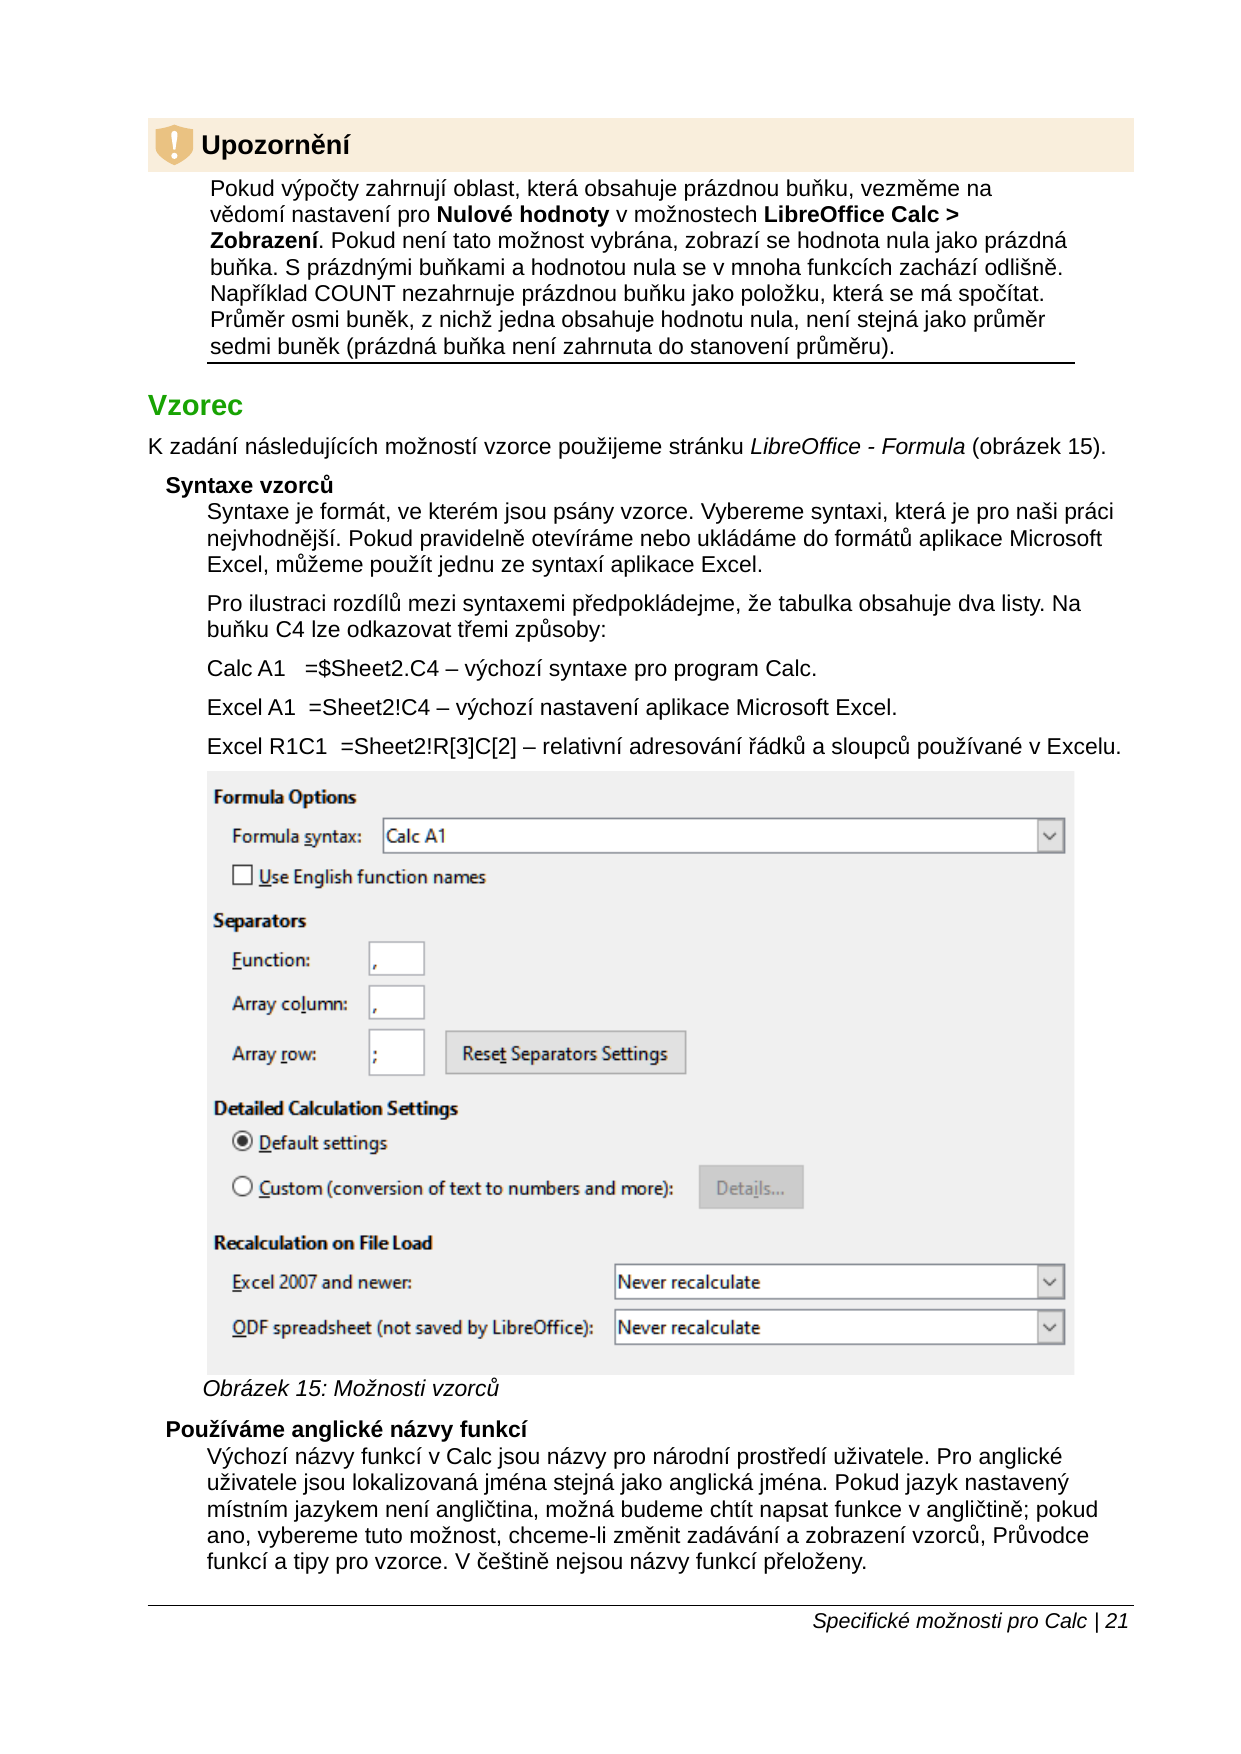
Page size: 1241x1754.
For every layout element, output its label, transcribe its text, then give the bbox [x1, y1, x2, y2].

subtitle Upozornění [148, 118, 1134, 172]
text Excel A1 =Sheet2!C4 – výchozí nastavení aplikace Microsoft Excel. [207, 694, 1134, 720]
text Používáme anglické názvy funkcí [165, 1416, 1134, 1443]
picture [207, 771, 1075, 1375]
subtitle Vzorec [148, 388, 1134, 421]
text Pokud výpočty zahrnují oblast, která obsahuje prázdnou buňku, vezměme na vědomí nastavení pro Nulové hodnoty v možnostech LibreOffice Calc > Zobrazení. Pokud není tato možnost vybrána, zobrazí se hodnota nula jako prázdná buňka. S prázdnými buňkami a hodnotou nula se v mnoha funkcích zachází odlišně. Například COUNT nezahrnuje prázdnou buňku jako položku, která se má spočítat. Průměr osmi buněk, z nichž jedna obsahuje hodnotu nula, není stejná jako průměr sedmi buněk (prázdná buňka není zahrnuta do stanovení průměru). [207, 172, 1075, 362]
text Pro ilustraci rozdílů mezi syntaxemi předpokládejme, že tabulka obsahuje dva listy. Na buňku C4 lze odkazovat třemi způsoby: [207, 590, 1134, 643]
text Excel R1C1 =Sheet2!R[3]C[2] – relativní adresování řádků a sloupců používané v Excelu. [207, 733, 1134, 759]
text Syntaxe je formát, ve kterém jsou psány vzorce. Vybereme syntaxi, která je pro naši práci nejvhodnější. Pokud pravidelně otevíráme nebo ukládáme do formátů aplikace Microsoft Excel, můžeme použít jednu ze syntaxí aplikace Excel. [207, 498, 1134, 577]
text Syntaxe vzorců [165, 472, 1134, 498]
text Obrázek 15: Možnosti vzorců [202, 772, 1079, 1401]
text Výchozí názvy funkcí v Calc jsou názvy pro národní prostředí uživatele. Pro anglické uživatele jsou lokalizovaná jména stejná jako anglická jména. Pokud jazyk nastavený místním jazykem není angličtina, možná budeme chtít napsat funkce v angličtině; pokud ano, vybereme tuto možnost, chceme-li změnit zadávání a zobrazení vzorců, Průvodce funkcí a tipy pro vzorce. V češtině nejsou názvy funkcí přeloženy. [207, 1443, 1134, 1574]
text Calc A1 =$Sheet2.C4 – výchozí syntaxe pro program Calc. [207, 655, 1134, 681]
text K zadání následujících možností vzorce použijeme stránku LibreOffice - Formula (obrázek 15). [148, 433, 1134, 459]
